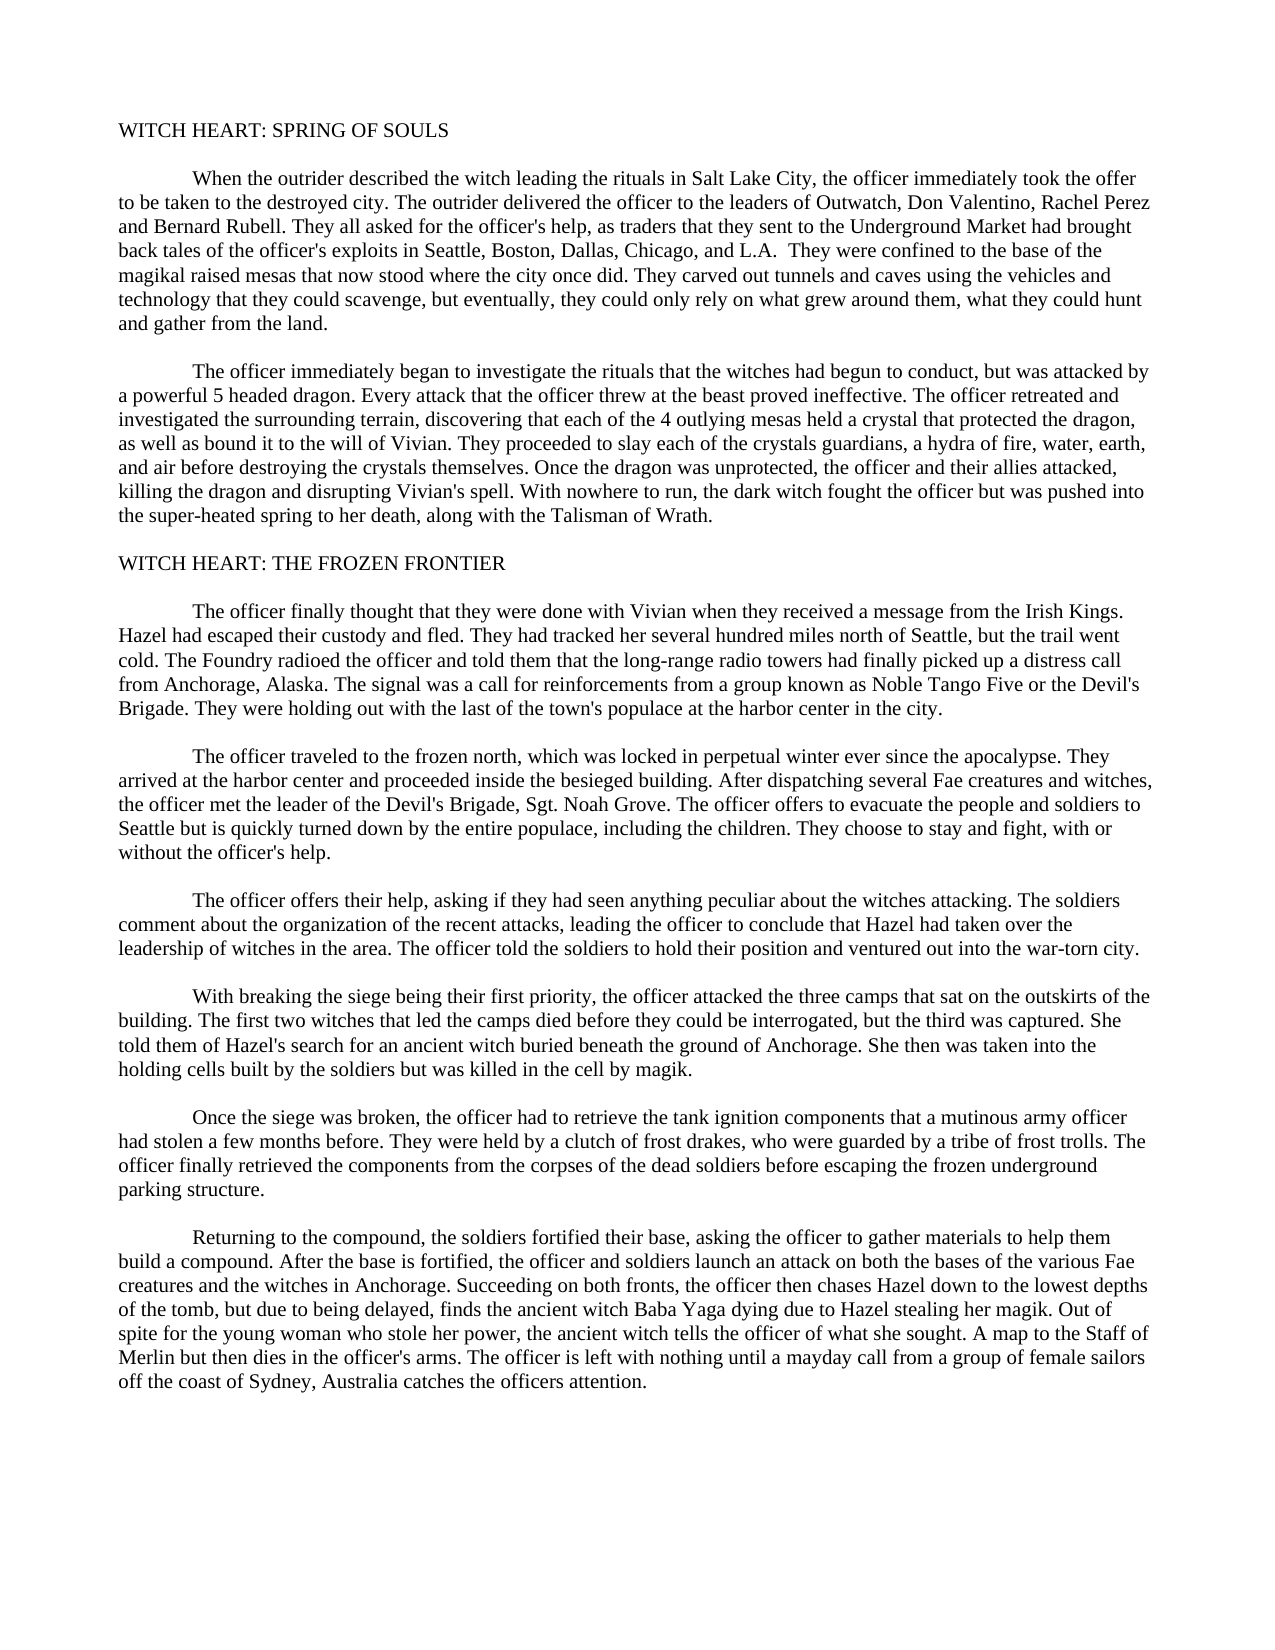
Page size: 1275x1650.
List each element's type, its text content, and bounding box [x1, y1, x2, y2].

text The officer offers their help, asking if they had seen anything peculiar about the witches attacking. The soldiers comment about the organization of the recent attacks, leading the officer to conclude that Hazel had taken over the leadership of witches in the area. The officer told the soldiers to hold their position and ventured out into the war-torn city. [118, 888, 1157, 960]
text WITCH HEART: SPRING OF SOULS [118, 118, 1157, 142]
text With breaking the siege being their first priority, the officer attacked the three camps that sat on the outskirts of the building. The first two witches that led the camps died before they could be interrogated, but the third was captured. She told them of Hazel's search for an ancient witch buried beneath the ground of Anchorage. She then was taken into the holding cells built by the soldiers but was killed in the cell by magik. [118, 984, 1157, 1081]
text The officer traveled to the frozen north, which was locked in perpetual winter ever since the apocalypse. They arrived at the harbor center and proceeded inside the besieged building. After dispatching several Fae creatures and witches, the officer met the leader of the Devil's Brigade, Sgt. Noah Grove. The officer offers to evacuate the people and soldiers to Seattle but is quickly turned down by the entire populace, including the children. They choose to stay and fight, with or without the officer's help. [118, 744, 1157, 864]
text Once the siege was broken, the officer had to retrieve the tank ignition components that a mutinous army officer had stolen a few months before. They were held by a clutch of frost drakes, who were guarded by a tribe of frost trolls. The officer finally retrieved the components from the corpses of the dead soldiers before escaping the frozen underground parking structure. [118, 1105, 1157, 1201]
text When the outrider described the witch leading the rituals in Salt Lake City, the officer immediately took the offer to be taken to the destroyed city. The outrider delivered the officer to the leaders of Outwatch, Don Valentino, Rachel Perez and Bernard Rubell. They all asked for the officer's help, as traders that they sent to the Underground Market had brought back tales of the officer's exploits in Seattle, Boston, Dallas, Chicago, and L.A. They were confined to the base of the magikal raised mesas that now stood where the city once did. They carved out tunnels and caves using the vehicles and technology that they could scavenge, but eventually, they could only rely on what grew around them, what they could hunt and gather from the land. [118, 166, 1157, 335]
text Returning to the compound, the soldiers fortified their base, asking the officer to gather materials to help them build a compound. After the base is fortified, the officer and soldiers launch an attack on both the bases of the various Fae creatures and the witches in Anchorage. Succeeding on both fronts, the officer then chases Hazel down to the lowest depths of the tomb, but due to being delayed, finds the ancient witch Baba Yaga dying due to Hazel stealing her magik. Out of spite for the young woman who stole her power, the ancient witch tells the officer of what she sought. A map to the Staff of Merlin but then dies in the officer's arms. The officer is left with nothing until a mayday call from a group of female sailors off the coast of Sydney, Australia catches the officers attention. [118, 1225, 1157, 1393]
text The officer finally thought that they were done with Vivian when they received a message from the Irish Kings. Hazel had escaped their custody and fled. They had tracked her several hundred miles north of Seattle, but the trail went cold. The Foundry radioed the officer and told them that the long-range radio towers had finally picked up a distress call from Anchorage, Alaska. The signal was a call for reinforcements from a group known as Noble Tango Five or the Devil's Brigade. They were holding out with the last of the town's populace at the harbor center in the city. [118, 599, 1157, 720]
text The officer immediately began to investigate the rituals that the witches had begun to conduct, but was attacked by a powerful 5 headed dragon. Every attack that the officer threw at the beast proved ineffective. The officer retreated and investigated the surrounding terrain, discovering that each of the 4 outlying mesas held a crystal that protected the dragon, as well as bound it to the will of Vivian. They proceeded to slay each of the crystals guardians, a hydra of fire, water, earth, and air before destroying the crystals themselves. Once the dragon was unprotected, the officer and their allies attacked, killing the dragon and disrupting Vivian's spell. With nowhere to run, the dark witch fought the officer but was pushed into the super-heated spring to her death, along with the Talisman of Wrath. [118, 359, 1157, 527]
text WITCH HEART: THE FROZEN FRONTIER [118, 551, 1157, 575]
